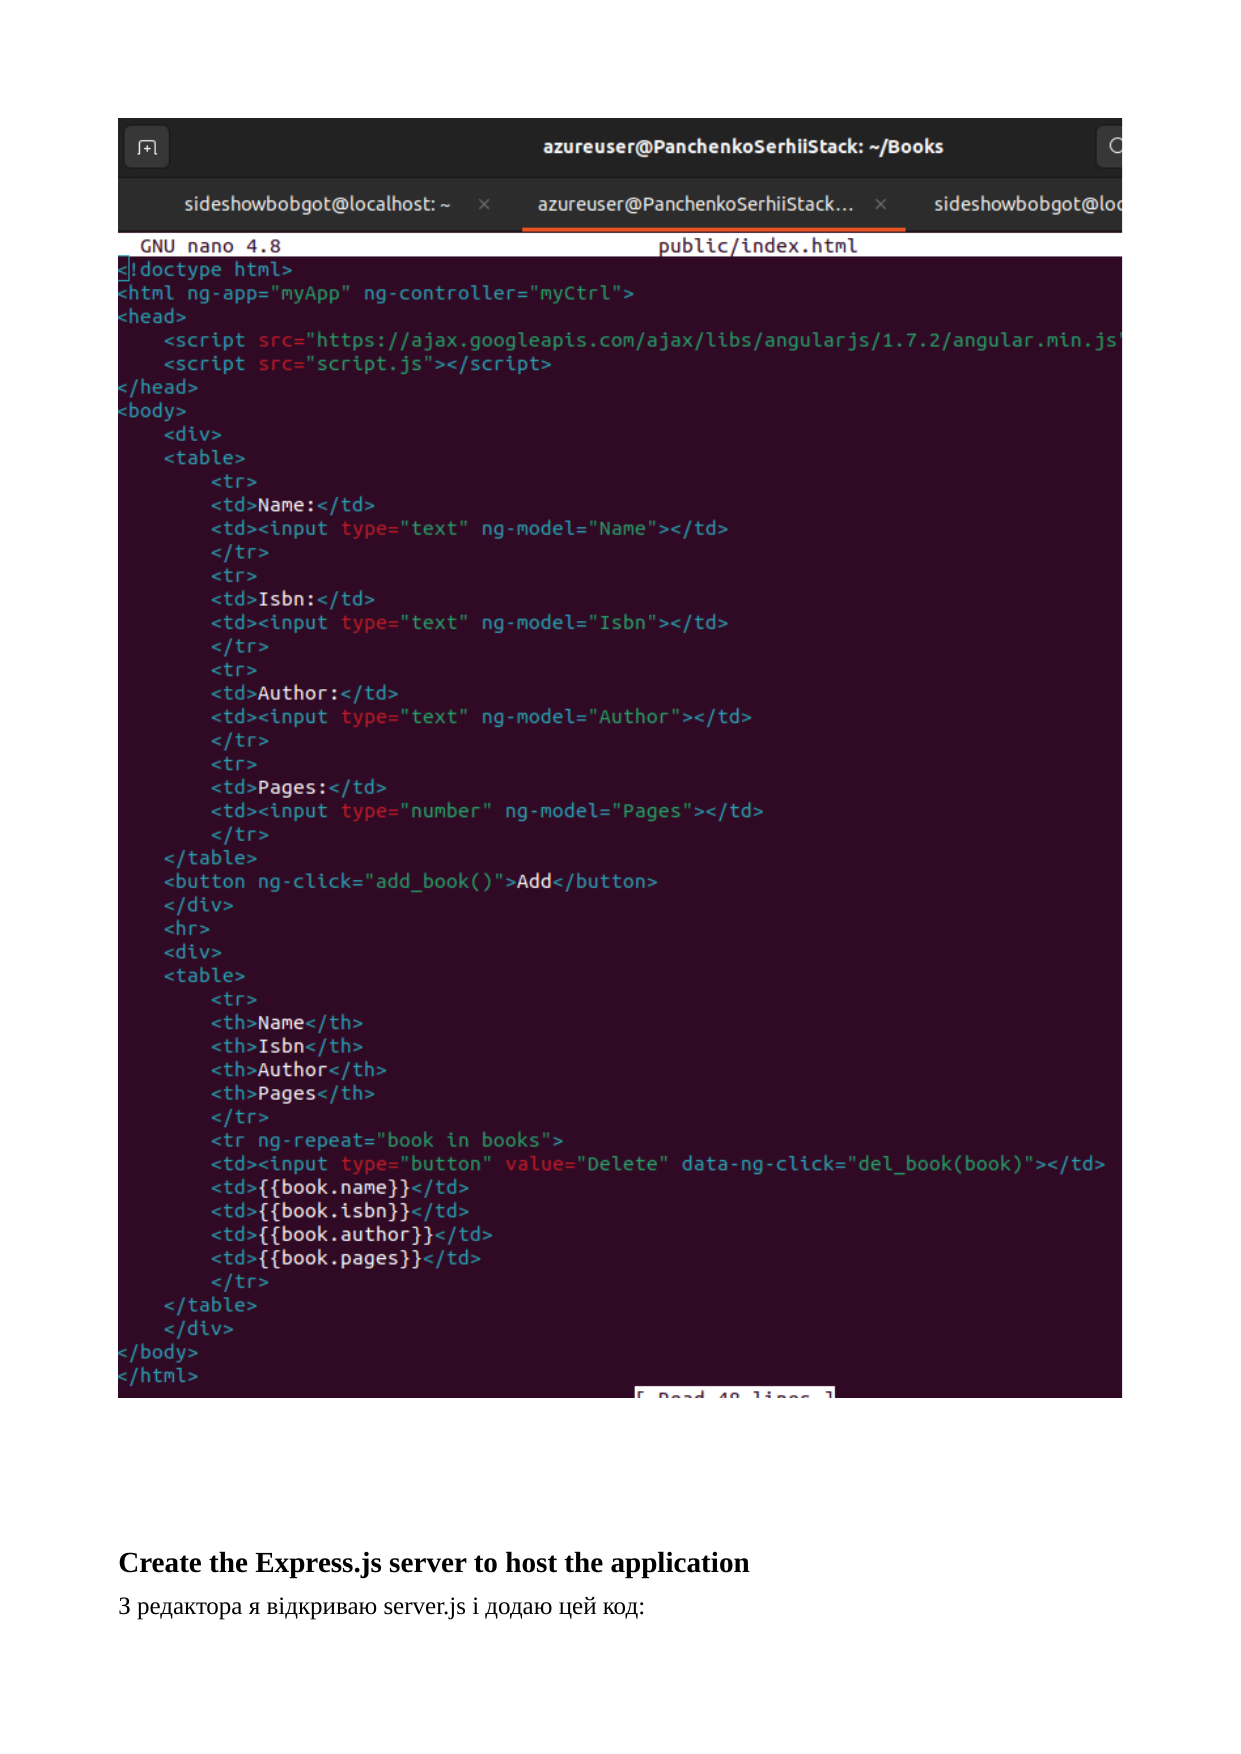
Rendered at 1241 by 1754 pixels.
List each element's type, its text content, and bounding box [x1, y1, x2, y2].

text З редактора я відкриваю server.js і додаю цей код: [118, 1591, 1122, 1620]
subtitle Create the Express.js server to host the application [118, 1545, 1122, 1578]
picture [118, 118, 1123, 1398]
